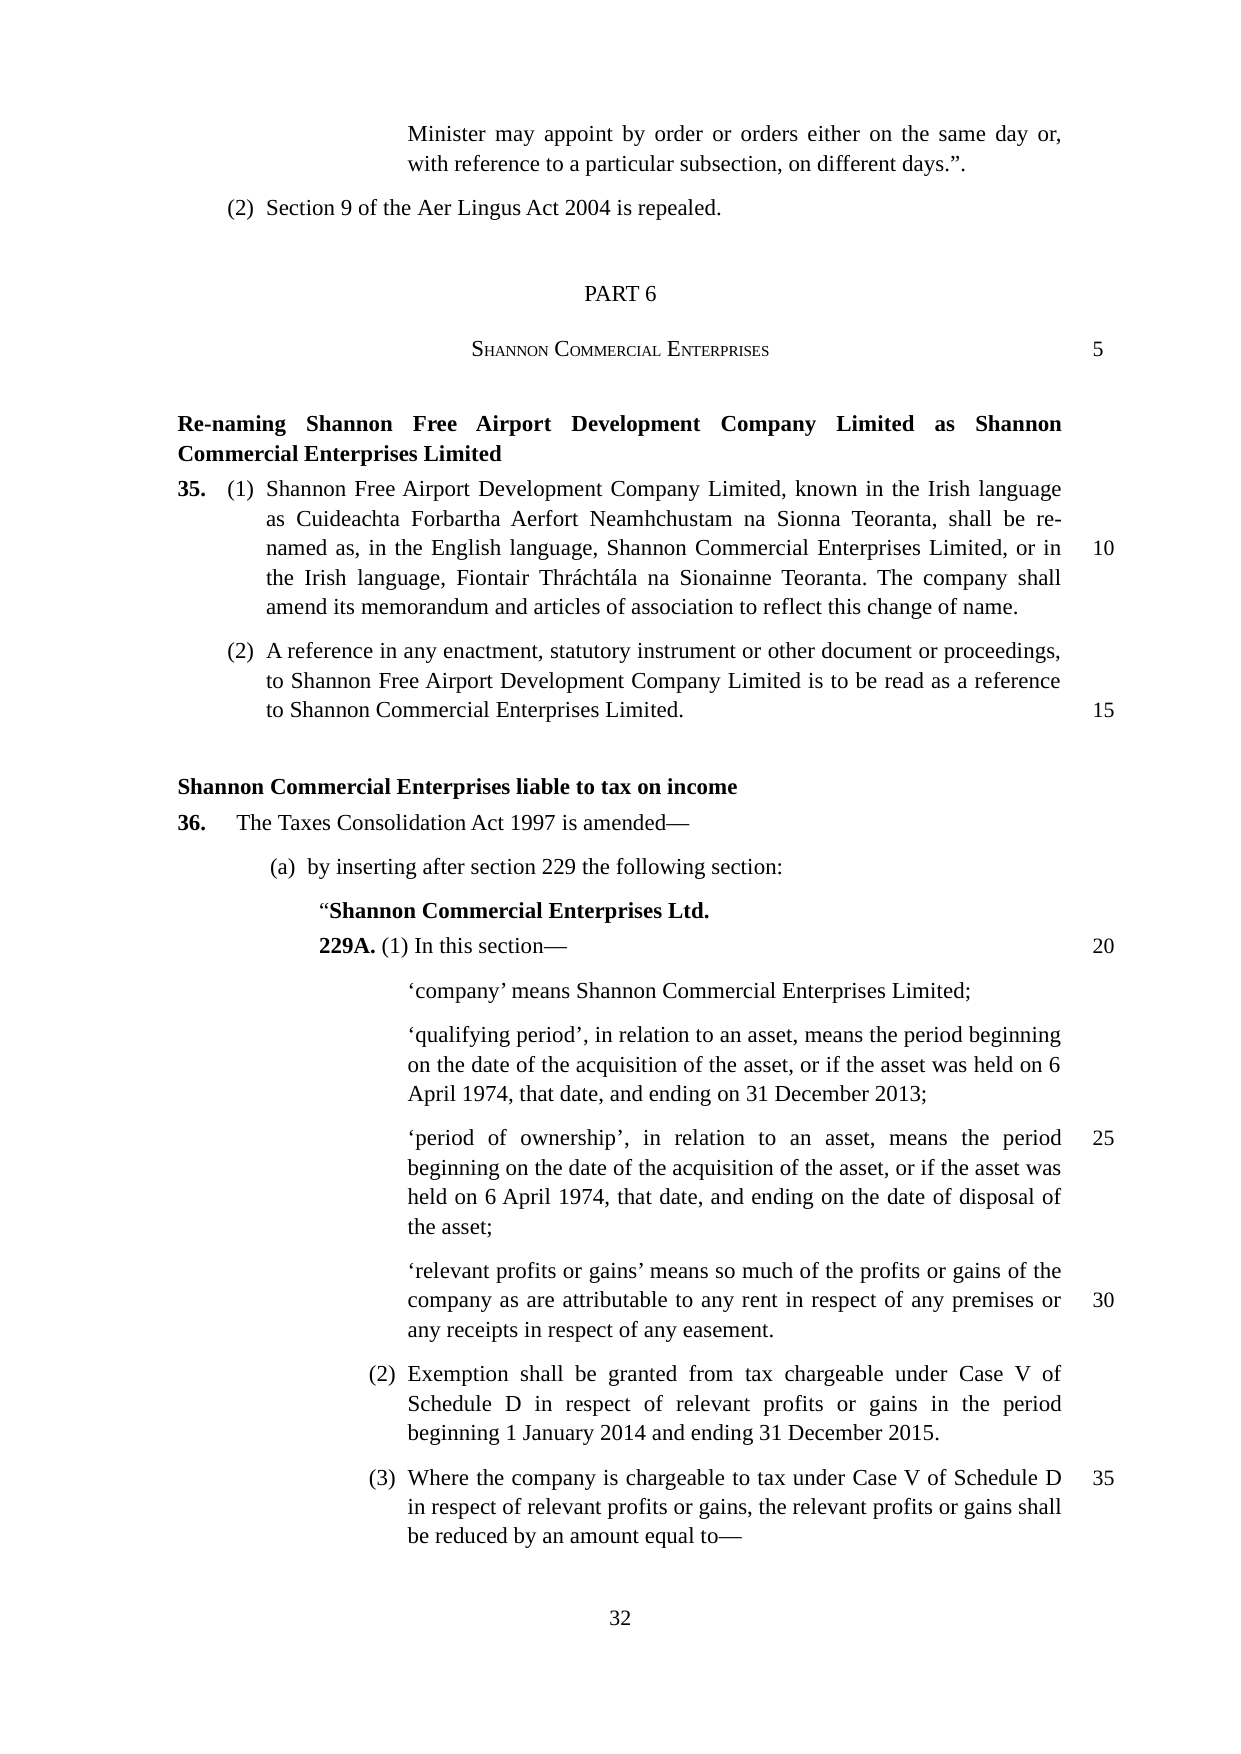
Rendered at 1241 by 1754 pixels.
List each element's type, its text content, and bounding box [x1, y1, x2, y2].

text ‘qualifying period’, in relation to an asset, means the period beginning on the date of the acquisition of the asset, or if the asset was held on 6 April 1974, that date, and ending on 31 December 2013; [319, 1019, 1063, 1107]
text “Shannon Commercial Enterprises Ltd. [319, 895, 1063, 924]
text (a) by inserting after section 229 the following section: [177, 851, 1063, 880]
text 229A. (1) In this section⁠— [319, 930, 1063, 960]
text 35. (1) Shannon Free Airport Development Company Limited, known in the Irish language as Cuideachta Forbartha Aerfort Neamhchustam na Sionna Teoranta, shall be re-named as, in the English language, Shannon Commercial Enterprises Limited, or in the Irish language, Fiontair Thráchtála na Sionainne Teoranta. The company shall amend its memorandum and articles of association to reflect this change of name. [177, 473, 1063, 621]
text 36. The Taxes Consolidation Act 1997 is amended⁠— [177, 806, 1063, 836]
text PART 6 [177, 280, 1063, 306]
text Re-naming Shannon Free Airport Development Company Limited as Shannon Commercial Enterprises Limited [177, 408, 1063, 467]
text ‘relevant profits or gains’ means so much of the profits or gains of the company as are attributable to any rent in respect of any premises or any receipts in respect of any easement. [319, 1255, 1063, 1343]
text (3) Where the company is chargeable to tax under Case V of Schedule D in respect of relevant profits or gains, the relevant profits or gains shall be reduced by an amount equal to⁠— [319, 1461, 1063, 1550]
text (2) Section 9 of the Aer Lingus Act 2004 is repealed. [177, 192, 1063, 221]
text (2) A reference in any enactment, statutory instrument or other document or proceedings, to Shannon Free Airport Development Company Limited is to be read as a reference to Shannon Commercial Enterprises Limited. [177, 635, 1063, 724]
text (2) Exemption shall be granted from tax chargeable under Case V of Schedule D in respect of relevant profits or gains in the period beginning 1 January 2014 and ending 31 December 2015. [319, 1358, 1063, 1447]
text ‘company’ means Shannon Commercial Enterprises Limited; [319, 975, 1063, 1004]
text ‘period of ownership’, in relation to an asset, means the period beginning on the date of the acquisition of the asset, or if the asset was held on 6 April 1974, that date, and ending on the date of disposal of the asset; [319, 1122, 1063, 1240]
text Minister may appoint by order or orders either on the same day or, with reference to a particular subsection, on different days.”. [319, 118, 1063, 177]
text Shannon Commercial Enterprises liable to tax on income [177, 771, 1063, 801]
title Shannon Commercial Enterprises [177, 335, 1063, 361]
